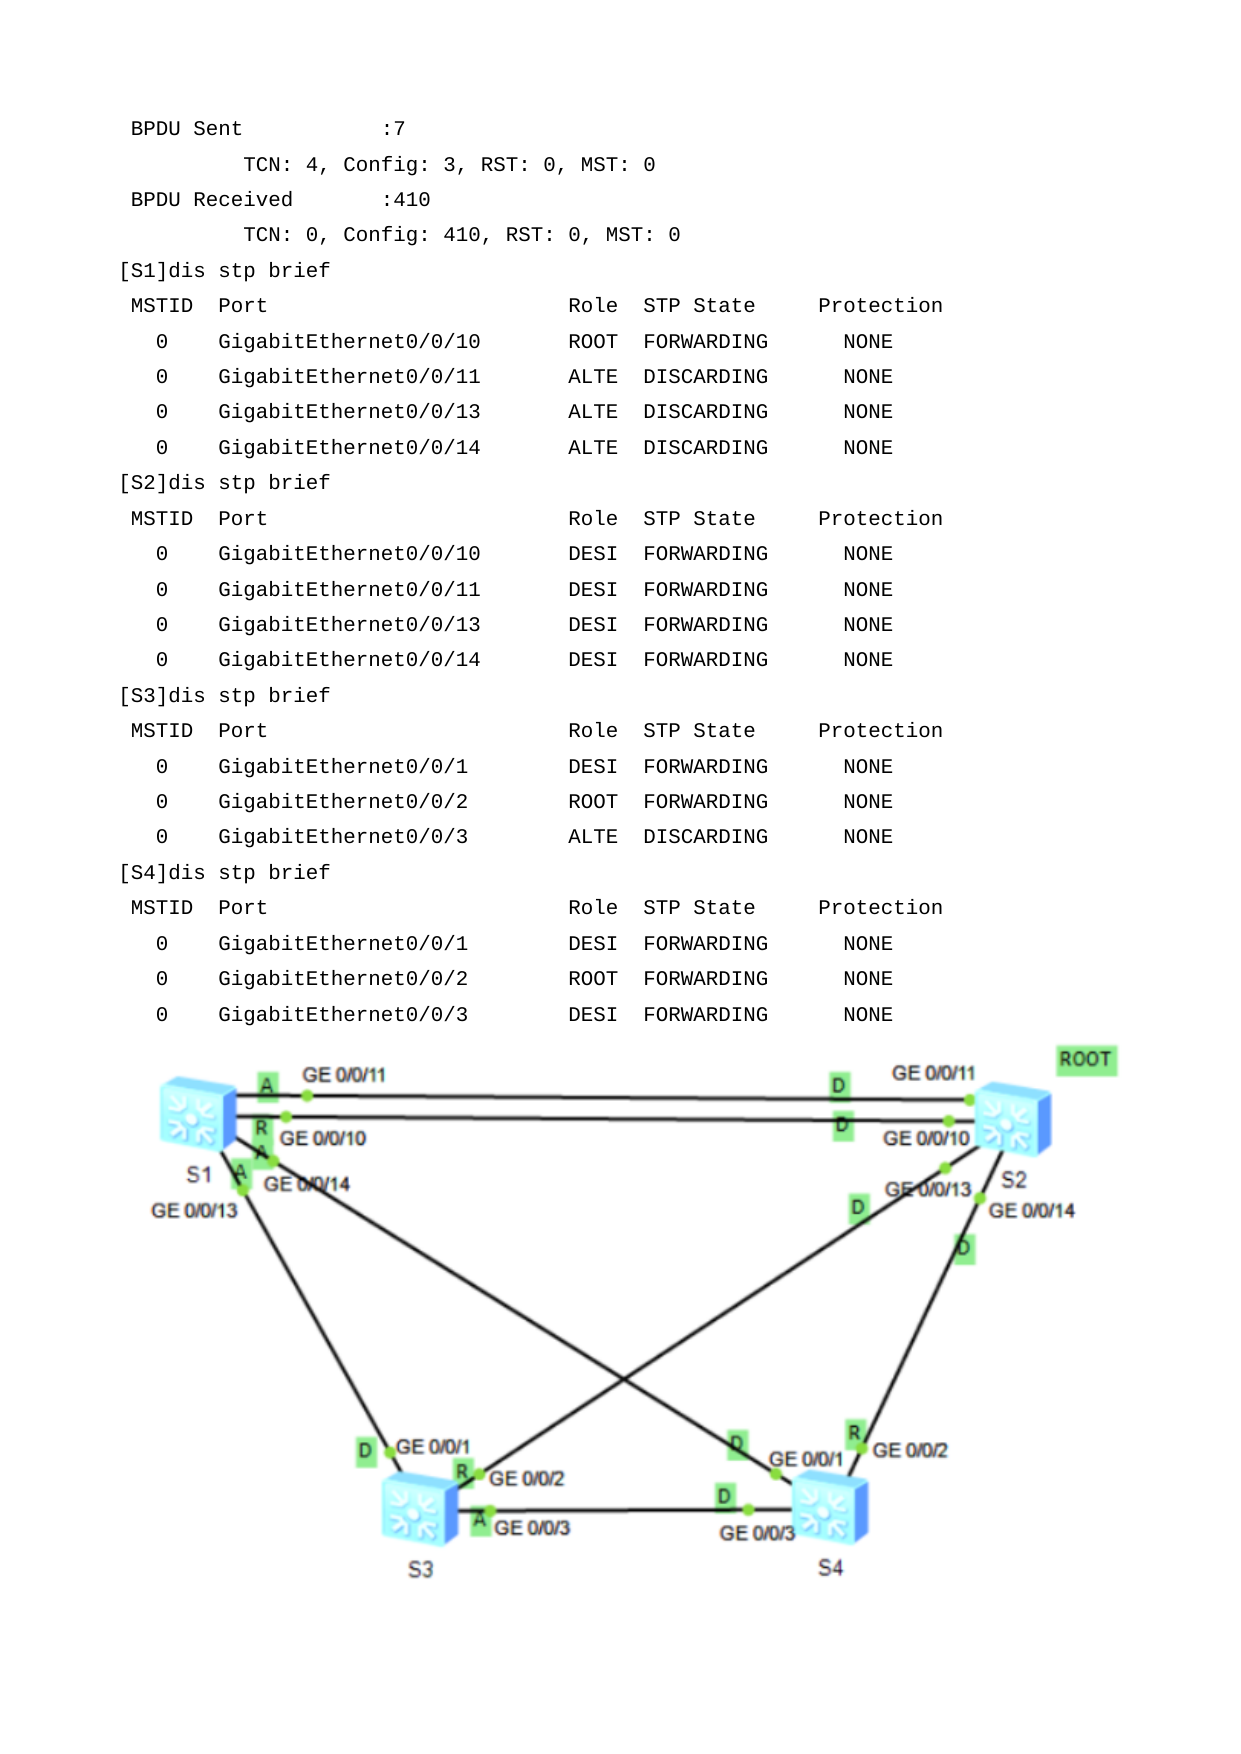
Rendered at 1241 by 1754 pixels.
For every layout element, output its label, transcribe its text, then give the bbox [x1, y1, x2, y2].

text 0 GigabitEthernet0/0/3 DESI FORWARDING NONE [118, 1003, 1122, 1027]
text 0 GigabitEthernet0/0/2 ROOT FORWARDING NONE [118, 791, 1122, 815]
text [S4]dis stp brief [118, 862, 1122, 886]
text 0 GigabitEthernet0/0/1 DESI FORWARDING NONE [118, 933, 1122, 956]
text 0 GigabitEthernet0/0/11 DESI FORWARDING NONE [118, 578, 1122, 602]
picture [118, 1038, 1123, 1596]
text 0 GigabitEthernet0/0/13 DESI FORWARDING NONE [118, 614, 1122, 638]
text TCN: 0, Config: 410, RST: 0, MST: 0 [118, 224, 1122, 248]
text 0 GigabitEthernet0/0/13 ALTE DISCARDING NONE [118, 401, 1122, 425]
text TCN: 4, Config: 3, RST: 0, MST: 0 [118, 153, 1122, 177]
text BPDU Sent :7 [118, 118, 1122, 142]
text 0 GigabitEthernet0/0/2 ROOT FORWARDING NONE [118, 968, 1122, 992]
text 0 GigabitEthernet0/0/10 DESI FORWARDING NONE [118, 543, 1122, 567]
text 0 GigabitEthernet0/0/3 ALTE DISCARDING NONE [118, 826, 1122, 850]
text [S1]dis stp brief [118, 260, 1122, 283]
text MSTID Port Role STP State Protection [118, 720, 1122, 744]
text MSTID Port Role STP State Protection [118, 508, 1122, 531]
text 0 GigabitEthernet0/0/14 ALTE DISCARDING NONE [118, 437, 1122, 461]
text [S3]dis stp brief [118, 685, 1122, 708]
text MSTID Port Role STP State Protection [118, 295, 1122, 319]
text 0 GigabitEthernet0/0/1 DESI FORWARDING NONE [118, 756, 1122, 779]
text MSTID Port Role STP State Protection [118, 897, 1122, 921]
text 0 GigabitEthernet0/0/14 DESI FORWARDING NONE [118, 649, 1122, 673]
text 0 GigabitEthernet0/0/10 ROOT FORWARDING NONE [118, 331, 1122, 354]
text BPDU Received :410 [118, 189, 1122, 213]
text 0 GigabitEthernet0/0/11 ALTE DISCARDING NONE [118, 366, 1122, 390]
text [S2]dis stp brief [118, 472, 1122, 496]
